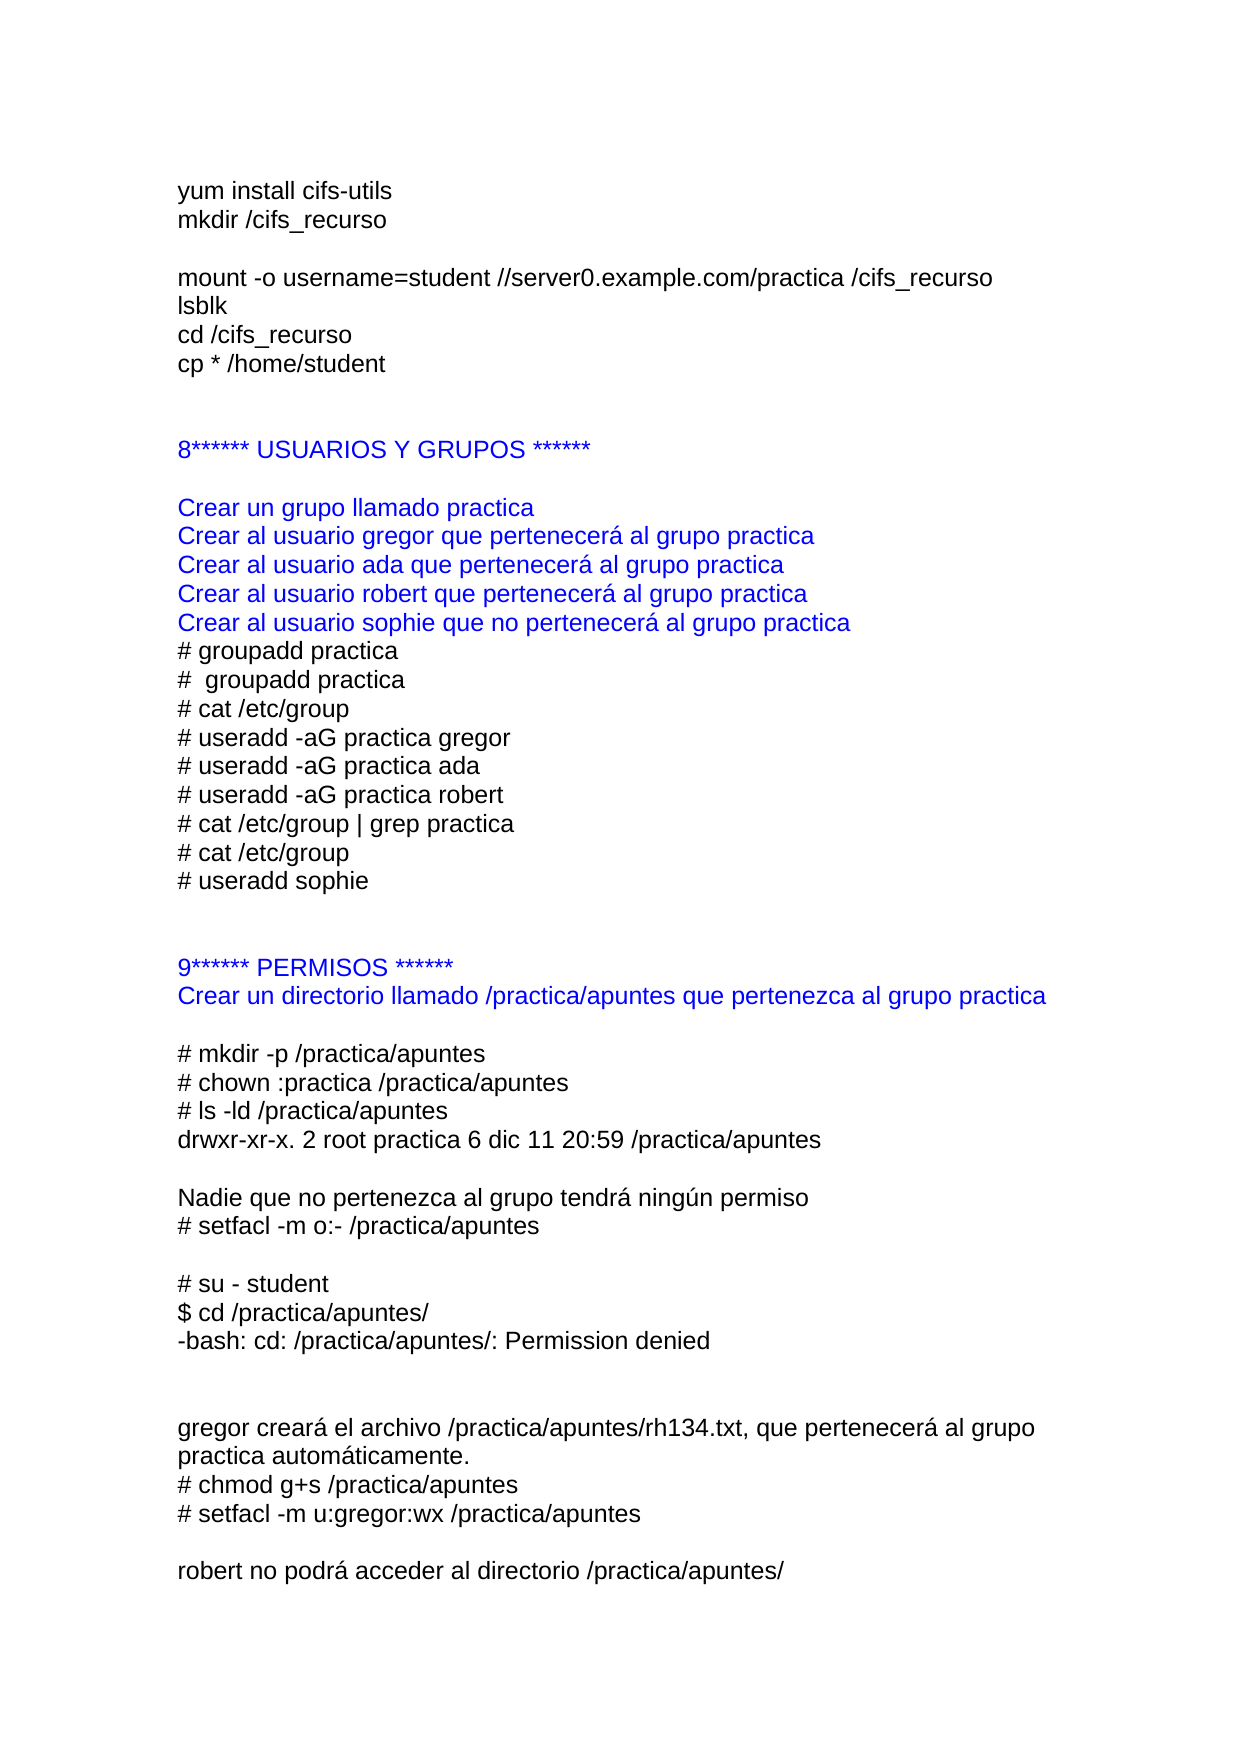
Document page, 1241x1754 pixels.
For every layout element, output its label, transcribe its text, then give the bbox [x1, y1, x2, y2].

text yum install cifs-utils mkdir /cifs_recurso mount -o username=student //server0.example.com/practica /cifs_recurso lsblk cd /cifs_recurso cp * /home/student 8****** USUARIOS Y GRUPOS ****** Crear un grupo llamado practica Crear al usuario gregor que pertenecerá al grupo practica Crear al usuario ada que pertenecerá al grupo practica Crear al usuario robert que pertenecerá al grupo practica Crear al usuario sophie que no pertenecerá al grupo practica # groupadd practica # groupadd practica # cat /etc/group # useradd -aG practica gregor # useradd -aG practica ada # useradd -aG practica robert # cat /etc/group | grep practica # cat /etc/group # useradd sophie 9****** PERMISOS ****** Crear un directorio llamado /practica/apuntes que pertenezca al grupo practica # mkdir -p /practica/apuntes # chown :practica /practica/apuntes # ls -ld /practica/apuntes drwxr-xr-x. 2 root practica 6 dic 11 20:59 /practica/apuntes Nadie que no pertenezca al grupo tendrá ningún permiso [177, 148, 1063, 1211]
text # setfacl -m o:- /practica/apuntes [177, 1211, 1063, 1240]
text # su - student $ cd /practica/apuntes/ -bash: cd: /practica/apuntes/: Permission denied gregor creará el archivo /practica/apuntes/rh134.txt, que pertenecerá al grupo practica automáticamente. [177, 1269, 1063, 1470]
text robert no podrá acceder al directorio /practica/apuntes/ [177, 1528, 1063, 1585]
text # chmod g+s /practica/apuntes # setfacl -m u:gregor:wx /practica/apuntes [177, 1470, 1063, 1528]
